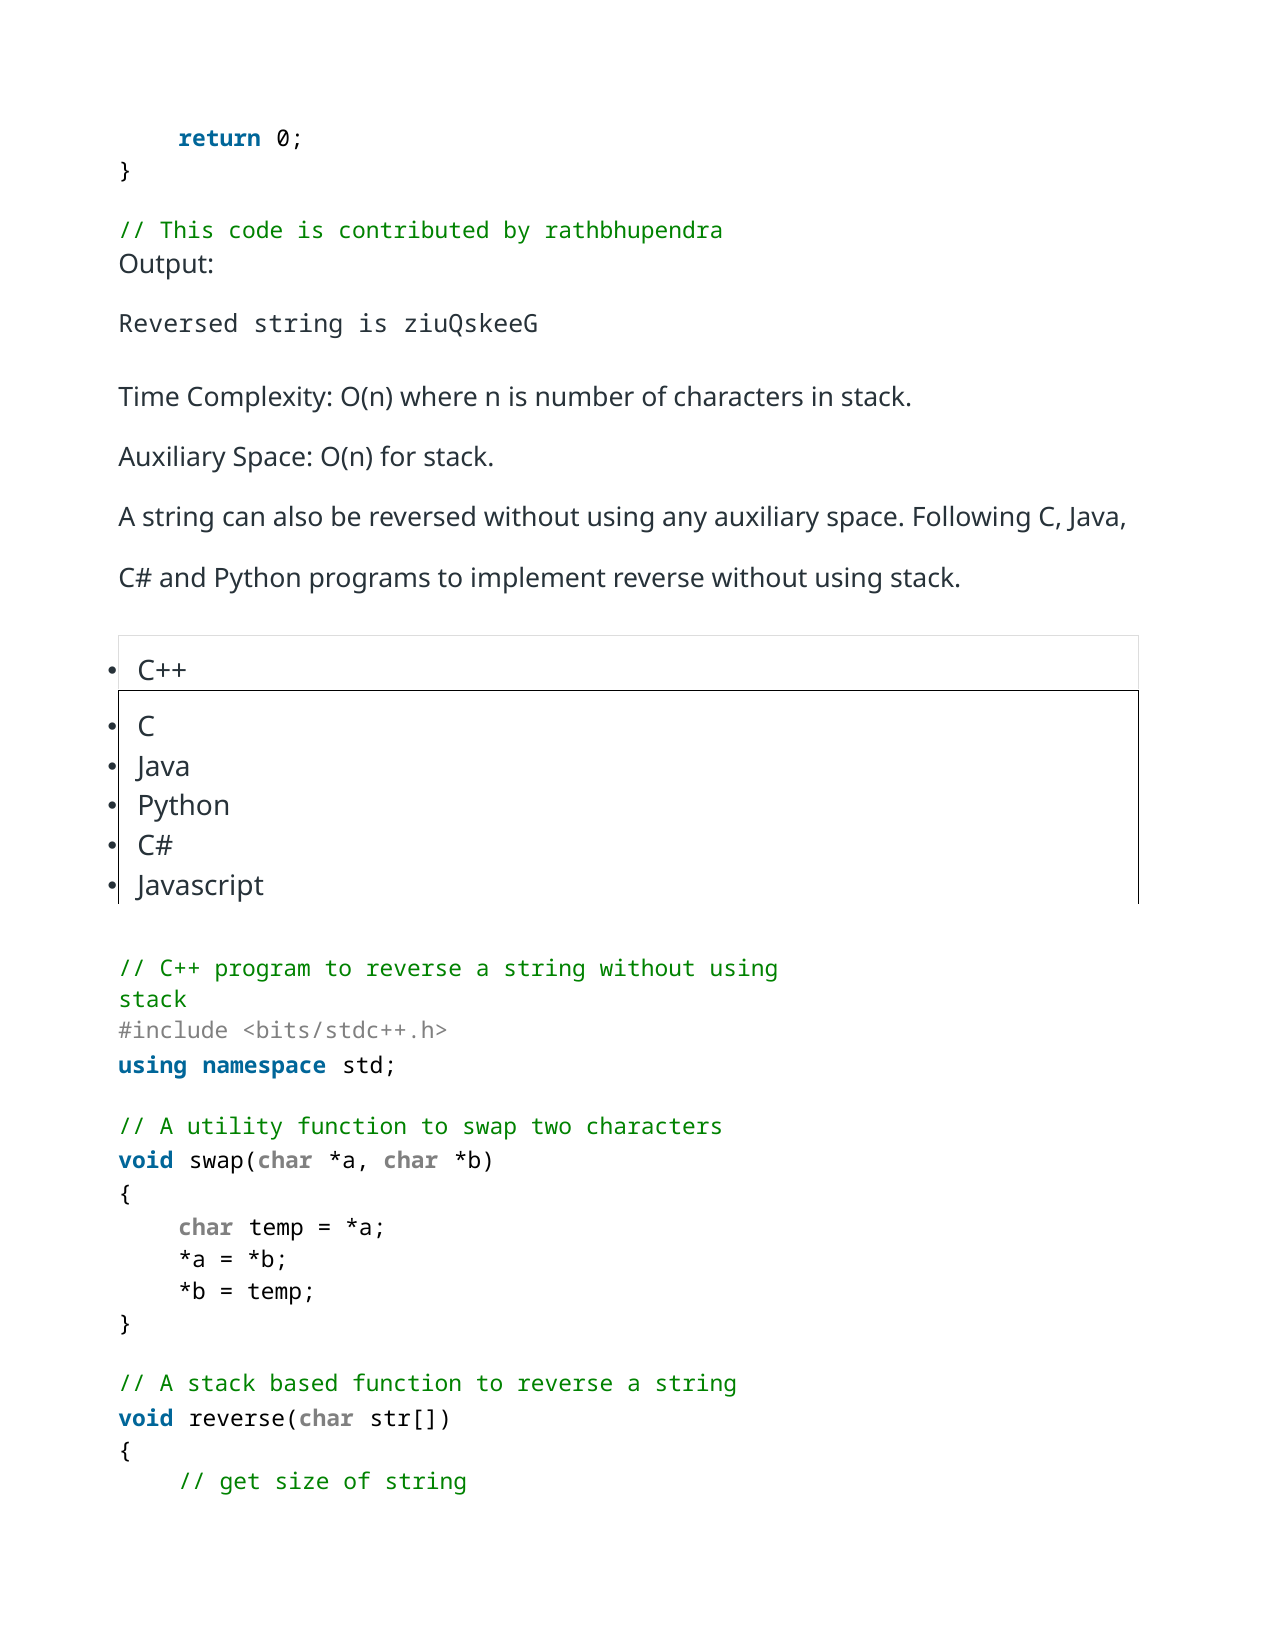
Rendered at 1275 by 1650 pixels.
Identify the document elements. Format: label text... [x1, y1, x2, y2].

list C++ [119, 636, 1138, 689]
text Time Complexity: O(n) where n is number of characters in stack. Auxiliary Space: O(n) for stack. [118, 378, 1157, 474]
list C# [119, 810, 1138, 850]
table_header return 0; } // This code is contributed by rathbhupendra [118, 118, 913, 245]
text Reversed string is ziuQskeeG [118, 305, 1157, 339]
list C [119, 691, 1138, 730]
list Javascript [119, 850, 1138, 904]
list Java [119, 730, 1138, 770]
table_header // C++ program to reverse a string without using stack #include <bits/stdc++.h> using namespace std; // A utility function to swap two characters void swap(char *a, char *b) { char temp = *a; *a = *b; *b = temp; } // A stack based function to reverse a string void reverse(char str[]) { // get size of string [118, 952, 799, 1497]
text Output: [118, 245, 1157, 281]
list Python [119, 770, 1138, 810]
text A string can also be reversed without using any auxiliary space. Following C, Java, C# and Python programs to implement reverse without using stack. [118, 498, 1157, 595]
